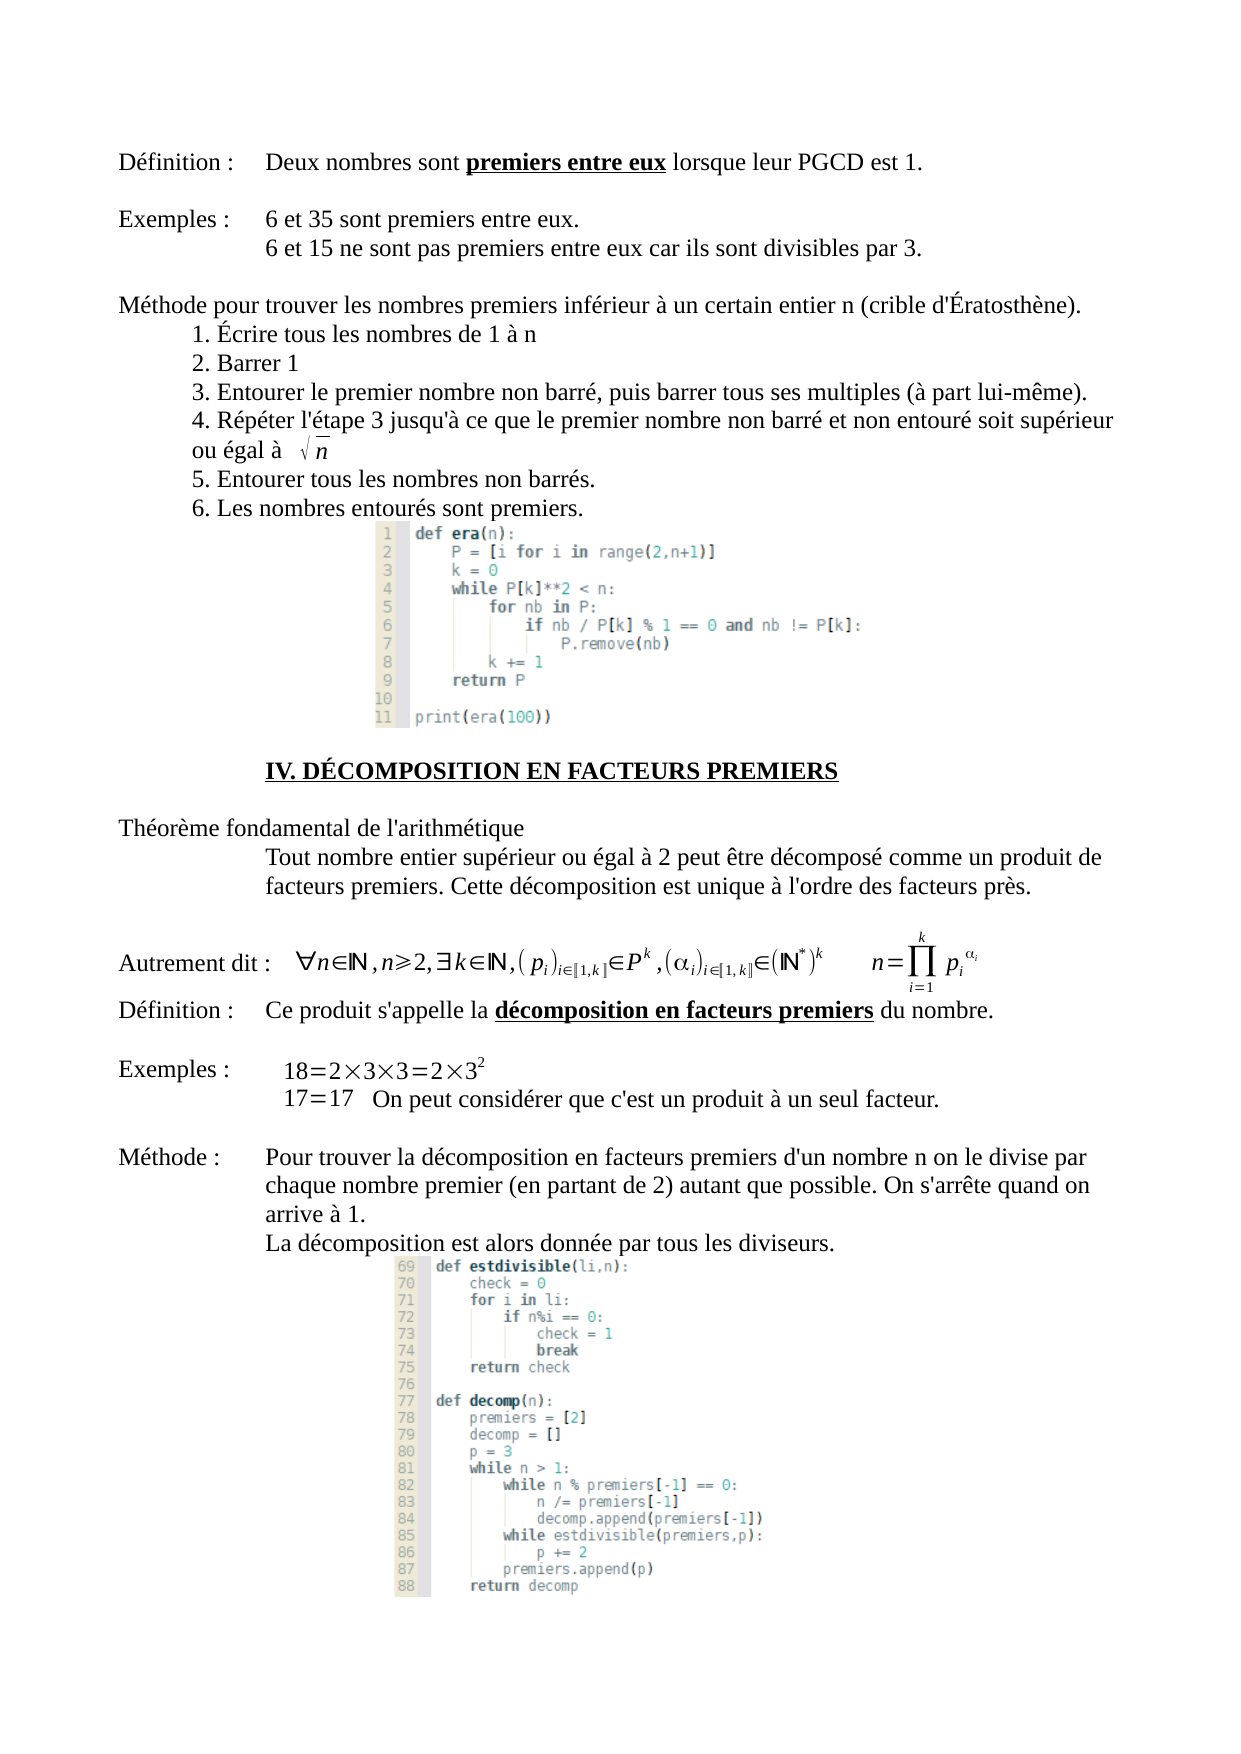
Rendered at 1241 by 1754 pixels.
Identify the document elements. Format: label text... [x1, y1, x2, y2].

text IV. DÉCOMPOSITION EN FACTEURS PREMIERS [118, 756, 1122, 785]
text La décomposition est alors donnée par tous les diviseurs. [118, 1228, 1122, 1257]
text 6 et 15 ne sont pas premiers entre eux car ils sont divisibles par 3. [118, 233, 1122, 262]
text 5. Entourer tous les nombres non barrés. [118, 464, 1122, 493]
text Exemples : 6 et 35 sont premiers entre eux. [118, 204, 1122, 233]
text 6. Les nombres entourés sont premiers. [118, 493, 1122, 522]
text 2. Barrer 1 [118, 348, 1122, 377]
picture [375, 521, 865, 728]
text On peut considérer que c'est un produit à un seul facteur. [118, 1084, 1122, 1113]
picture [394, 1256, 765, 1597]
text Tout nombre entier supérieur ou égal à 2 peut être décomposé comme un produit de facteurs premiers. Cette décomposition est unique à l'ordre des facteurs près. [118, 842, 1122, 900]
text 1. Écrire tous les nombres de 1 à n [118, 319, 1122, 348]
text Exemples : [118, 1053, 1122, 1084]
text Définition : Deux nombres sont premiers entre eux lorsque leur PGCD est 1. [118, 147, 1122, 176]
text Méthode pour trouver les nombres premiers inférieur à un certain entier n (crible d'Ératosthène). [118, 291, 1122, 319]
text Définition : Ce produit s'appelle la décomposition en facteurs premiers du nombre. [118, 996, 1122, 1024]
text Théorème fondamental de l'arithmétique [118, 813, 1122, 842]
text Méthode : Pour trouver la décomposition en facteurs premiers d'un nombre n on le divise par chaque nombre premier (en partant de 2) autant que possible. On s'arrête quand on arrive à 1. [118, 1142, 1122, 1228]
text 4. Répéter l'étape 3 jusqu'à ce que le premier nombre non barré et non entouré soit supérieur ou égal à [118, 406, 1122, 464]
text Autrement dit : [118, 928, 1122, 996]
text 3. Entourer le premier nombre non barré, puis barrer tous ses multiples (à part lui-même). [118, 377, 1122, 406]
